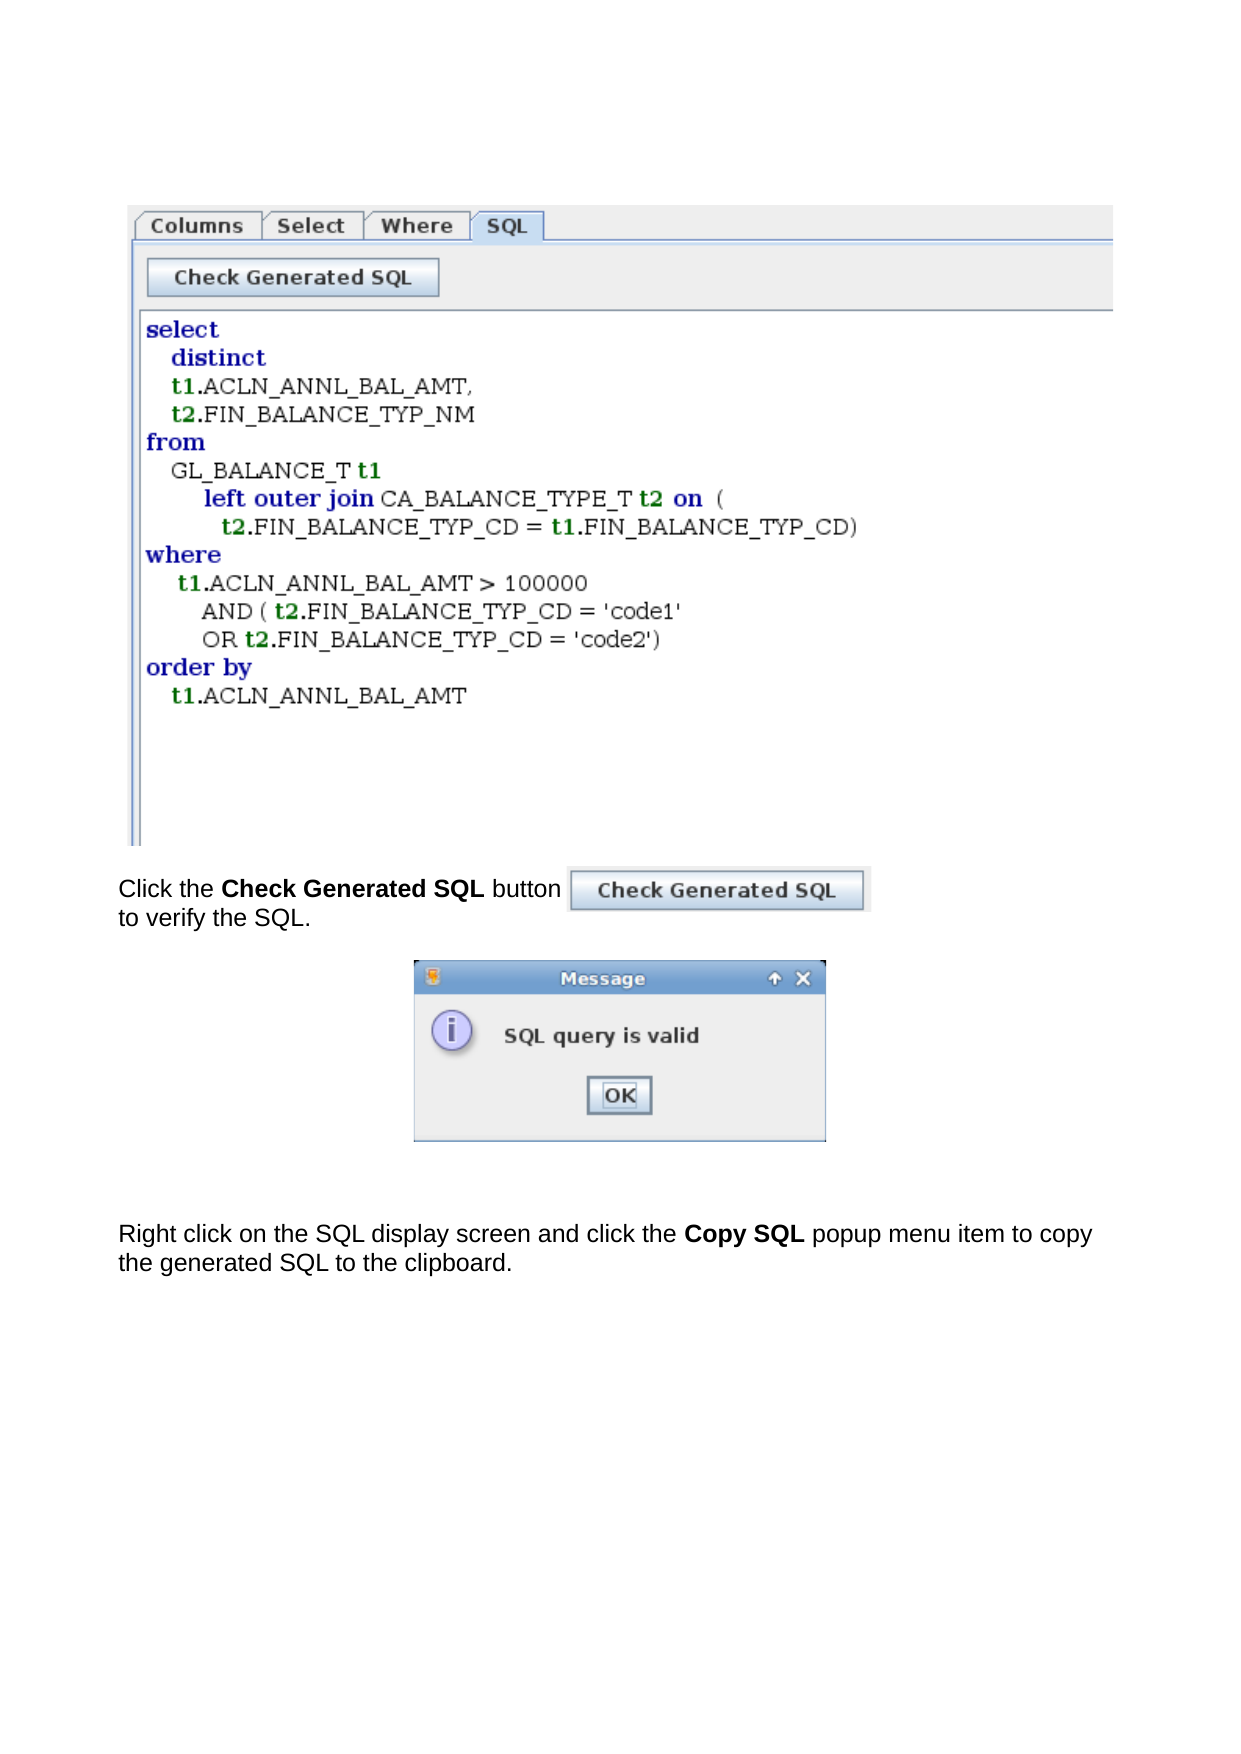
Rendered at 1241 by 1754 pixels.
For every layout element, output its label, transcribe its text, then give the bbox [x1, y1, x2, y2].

text Right click on the SQL display screen and click the Copy SQL popup menu item to copy the generated SQL to the clipboard. [118, 1219, 1122, 1277]
picture [127, 205, 1114, 846]
text Click the Check Generated SQL button to verify the SQL. [118, 874, 1122, 932]
picture [413, 960, 827, 1142]
picture [566, 866, 872, 912]
